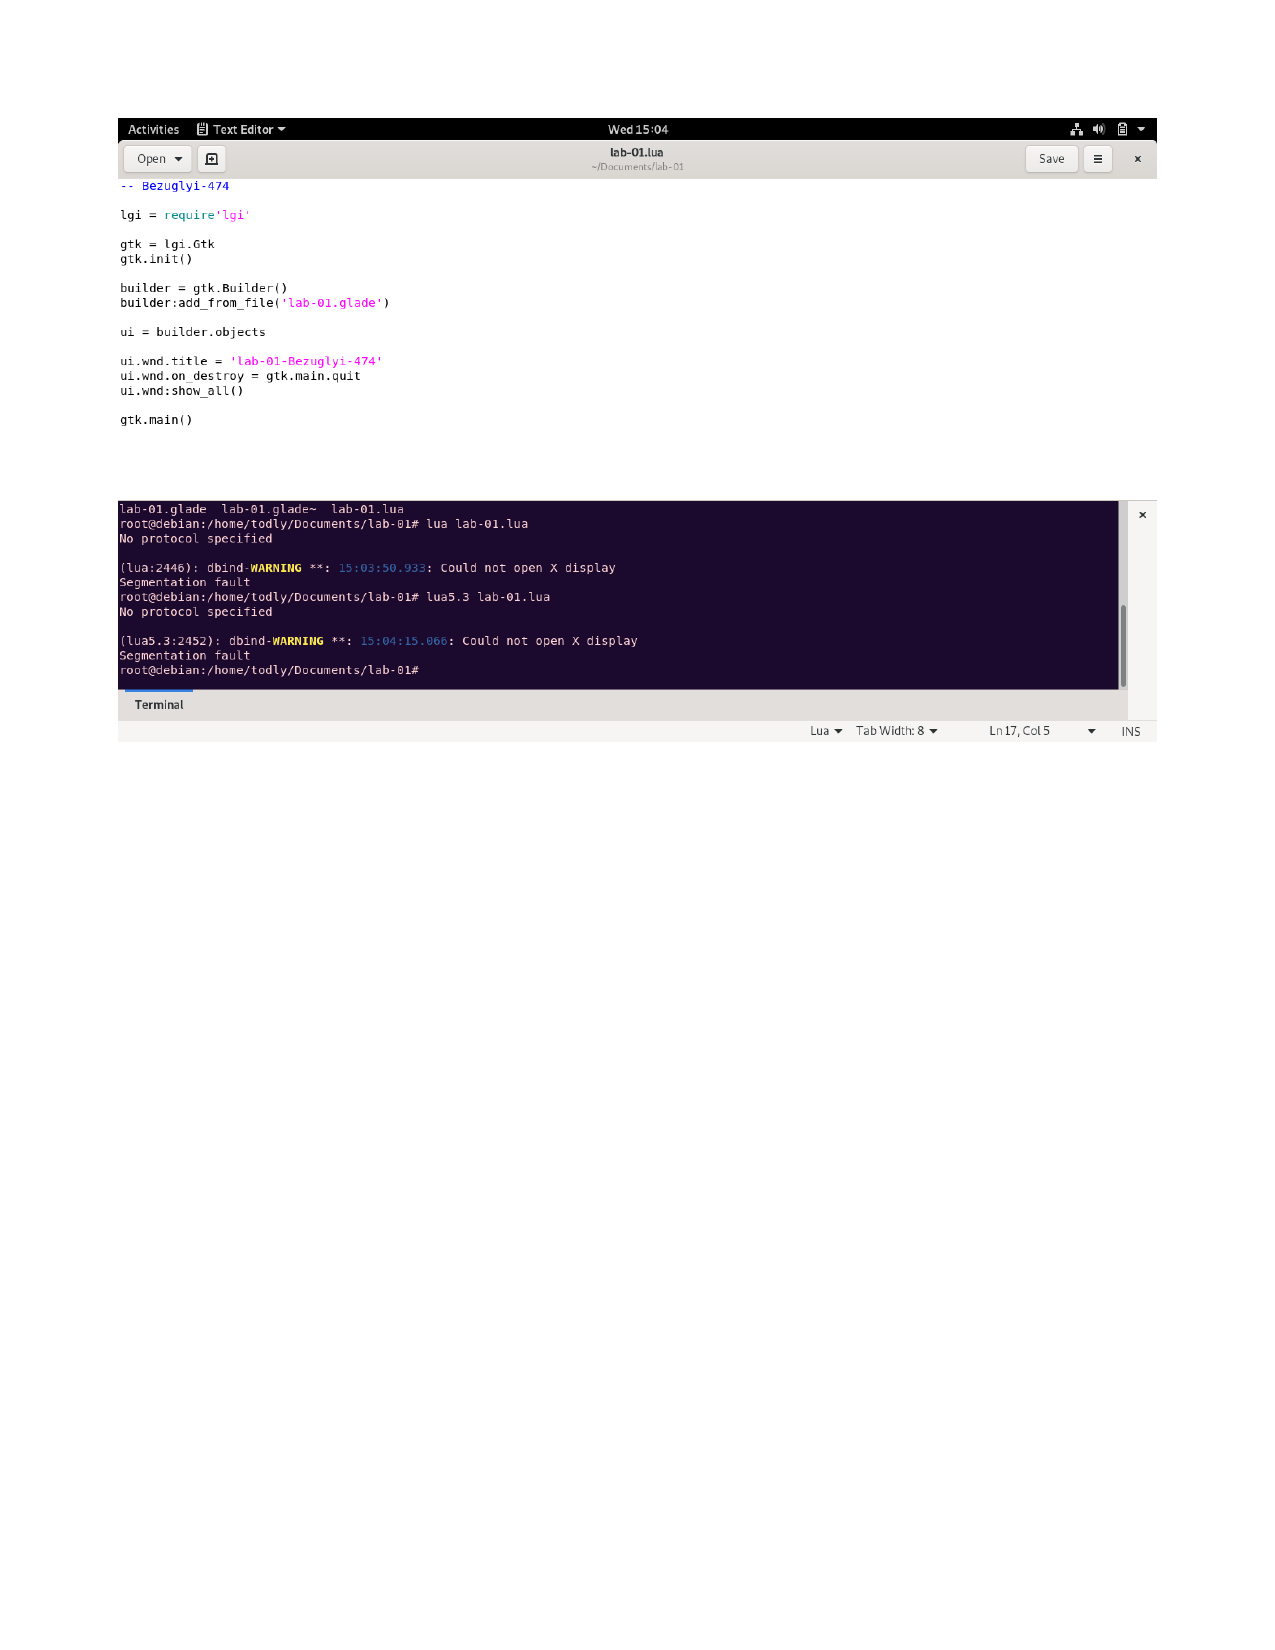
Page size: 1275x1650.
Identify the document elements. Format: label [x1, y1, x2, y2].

picture [118, 118, 1157, 742]
